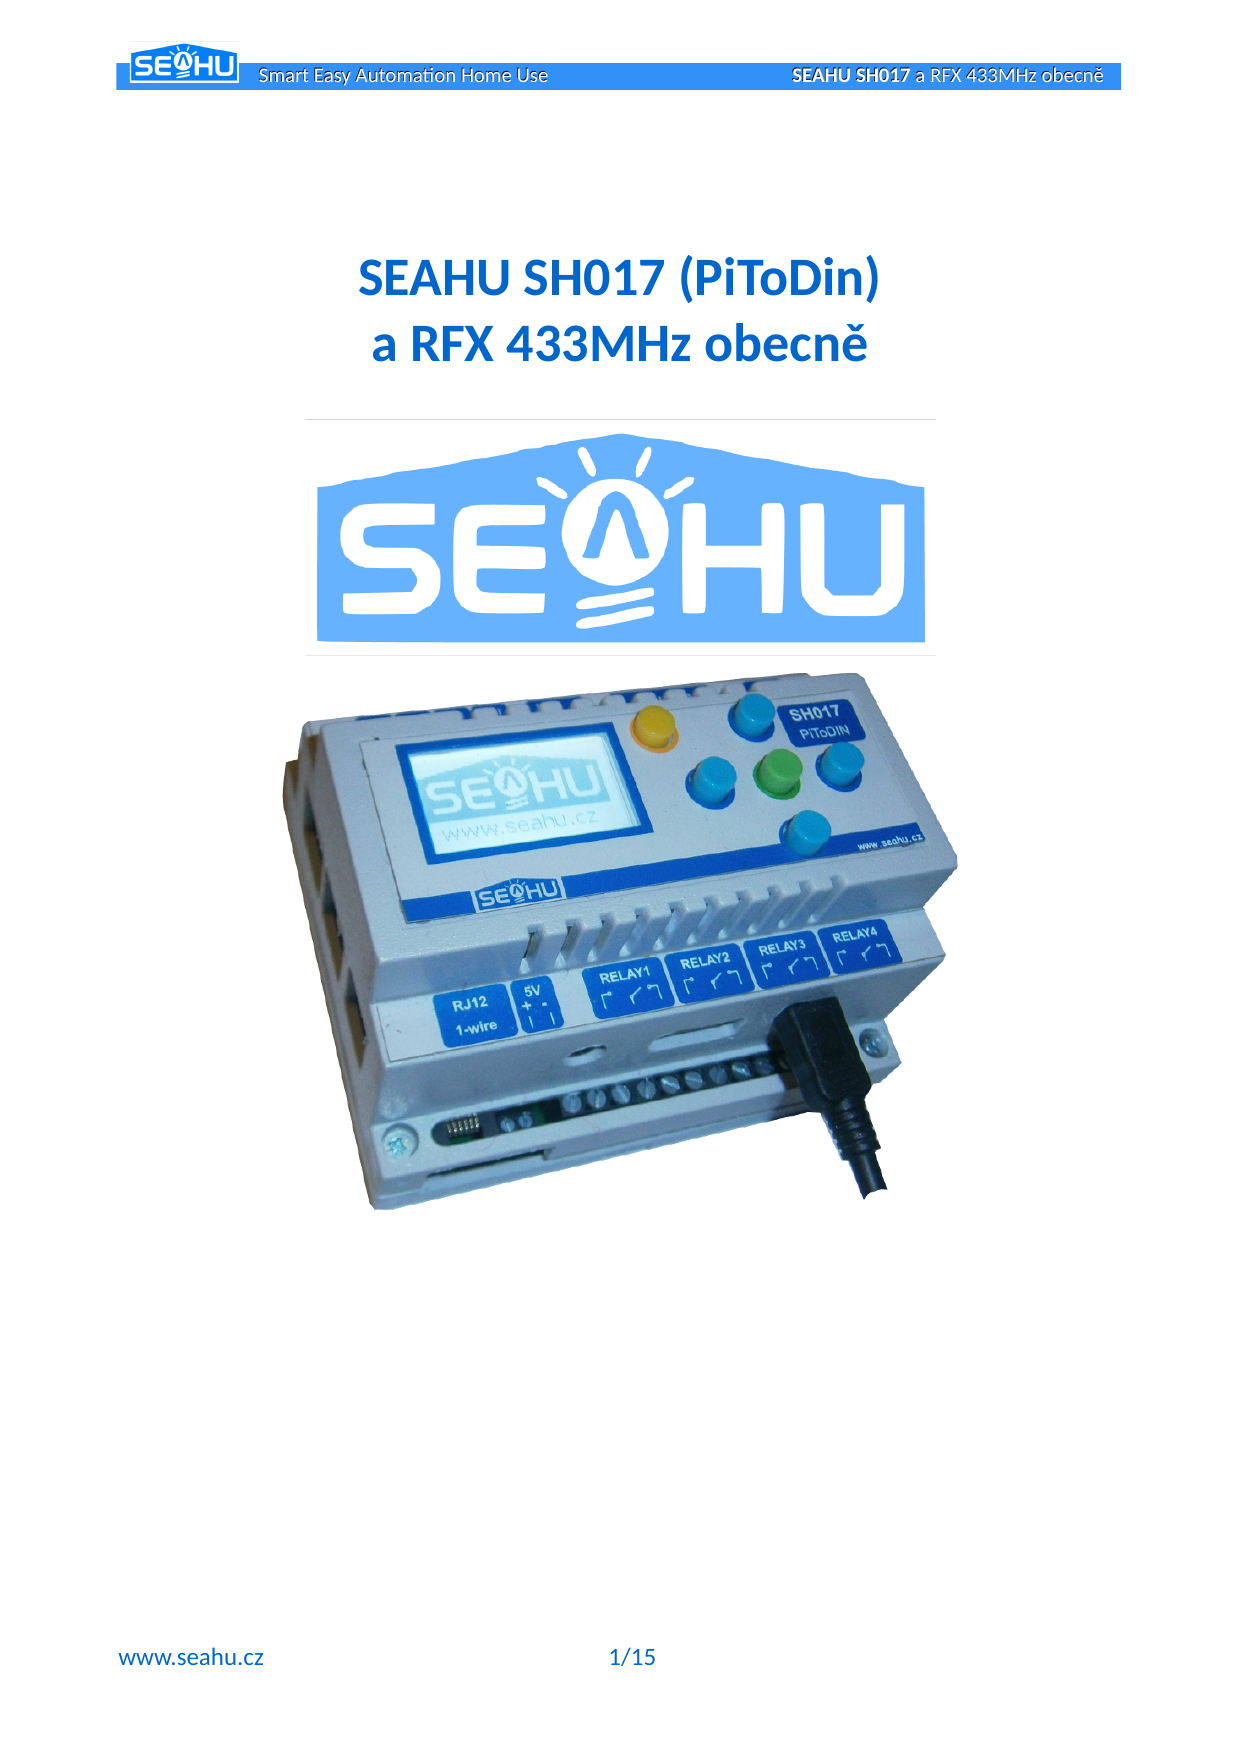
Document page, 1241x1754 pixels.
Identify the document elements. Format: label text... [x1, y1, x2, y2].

picture [129, 41, 239, 83]
text SEAHU SH017 (PiToDin) [118, 242, 1122, 308]
text a RFX 433MHz obecně [118, 308, 1122, 375]
picture [282, 673, 958, 1210]
